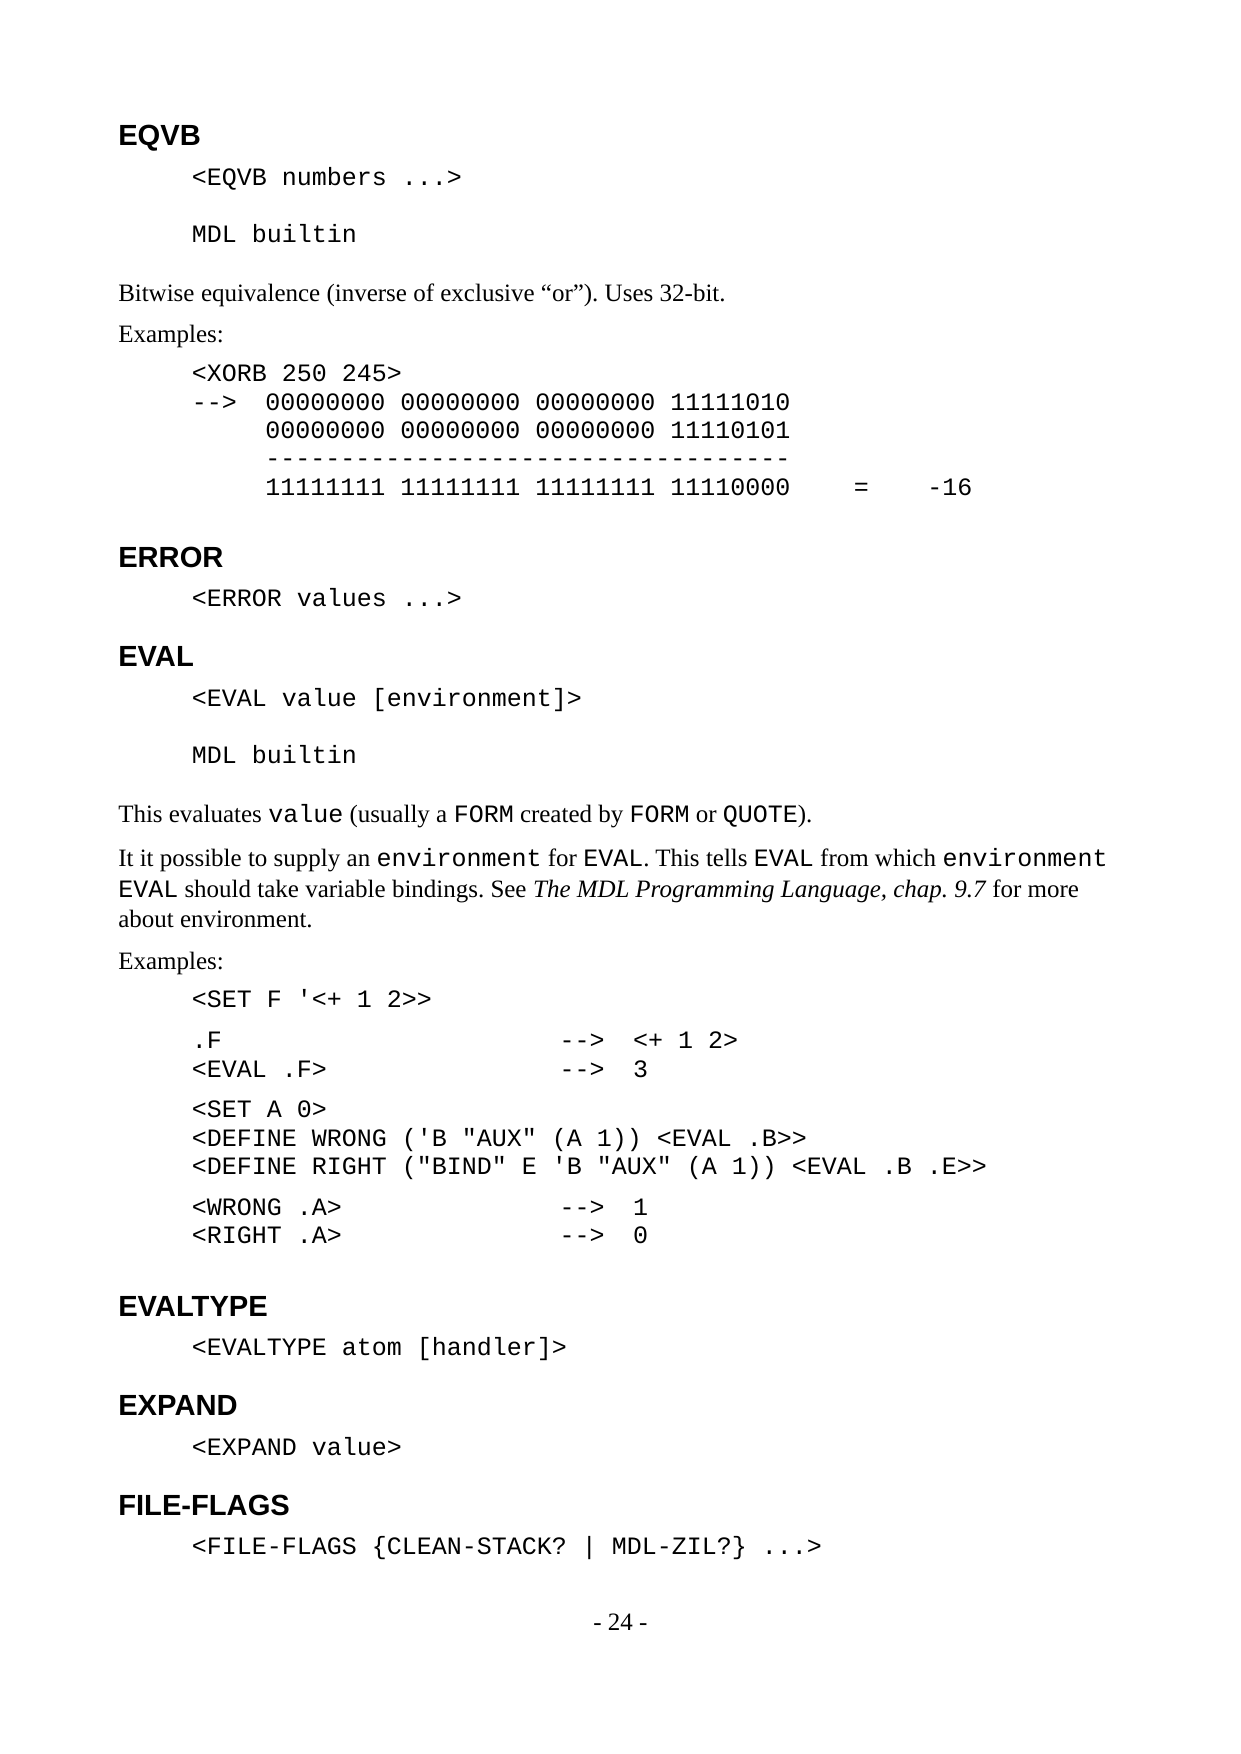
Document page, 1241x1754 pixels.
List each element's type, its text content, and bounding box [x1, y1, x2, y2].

text <EQVB numbers ...> [192, 164, 1122, 192]
text <WRONG .A> --> 1 <RIGHT .A> --> 0 [118, 1194, 1122, 1251]
text .F --> <+ 1 2> <EVAL .F> --> 3 [118, 1028, 1122, 1084]
text Bitwise equivalence (inverse of exclusive “or”). Uses 32-bit. [118, 278, 1122, 307]
subtitle EVALTYPE [118, 1289, 1122, 1322]
text <EVALTYPE atom [handler]> [192, 1335, 1122, 1363]
subtitle EVAL [118, 639, 1122, 673]
text This evaluates value (usually a FORM created by FORM or QUOTE). [118, 799, 1122, 830]
text <FILE-FLAGS {CLEAN-STACK? | MDL-ZIL?} ...> [192, 1533, 1122, 1562]
text <ERROR values ...> [192, 586, 1122, 614]
subtitle FILE-FLAGS [118, 1487, 1122, 1521]
text Examples: [118, 319, 1122, 348]
text <SET A 0> <DEFINE WRONG ('B "AUX" (A 1)) <EVAL .B>> <DEFINE RIGHT ("BIND" E 'B "AUX" (A 1)) <EVAL .B .E>> [118, 1097, 1122, 1182]
text MDL builtin [192, 742, 1122, 771]
text <EXPAND value> [192, 1434, 1122, 1462]
text Examples: [118, 946, 1122, 974]
text MDL builtin [192, 221, 1122, 249]
text <SET F '<+ 1 2>> [118, 987, 1122, 1015]
subtitle EXPAND [118, 1388, 1122, 1422]
subtitle ERROR [118, 540, 1122, 573]
subtitle EQVB [118, 118, 1122, 152]
text It it possible to supply an environment for EVAL. This tells EVAL from which environment EVAL should take variable bindings. See The MDL Programming Language, chap. 9.7 for more about environment. [118, 843, 1122, 933]
text <XORB 250 245> --> 00000000 00000000 00000000 11111010 00000000 00000000 00000000 11110101 ----------------------------------- 11111111 11111111 11111111 11110000 = -16 [192, 361, 1122, 502]
text <EVAL value [environment]> [192, 685, 1122, 714]
